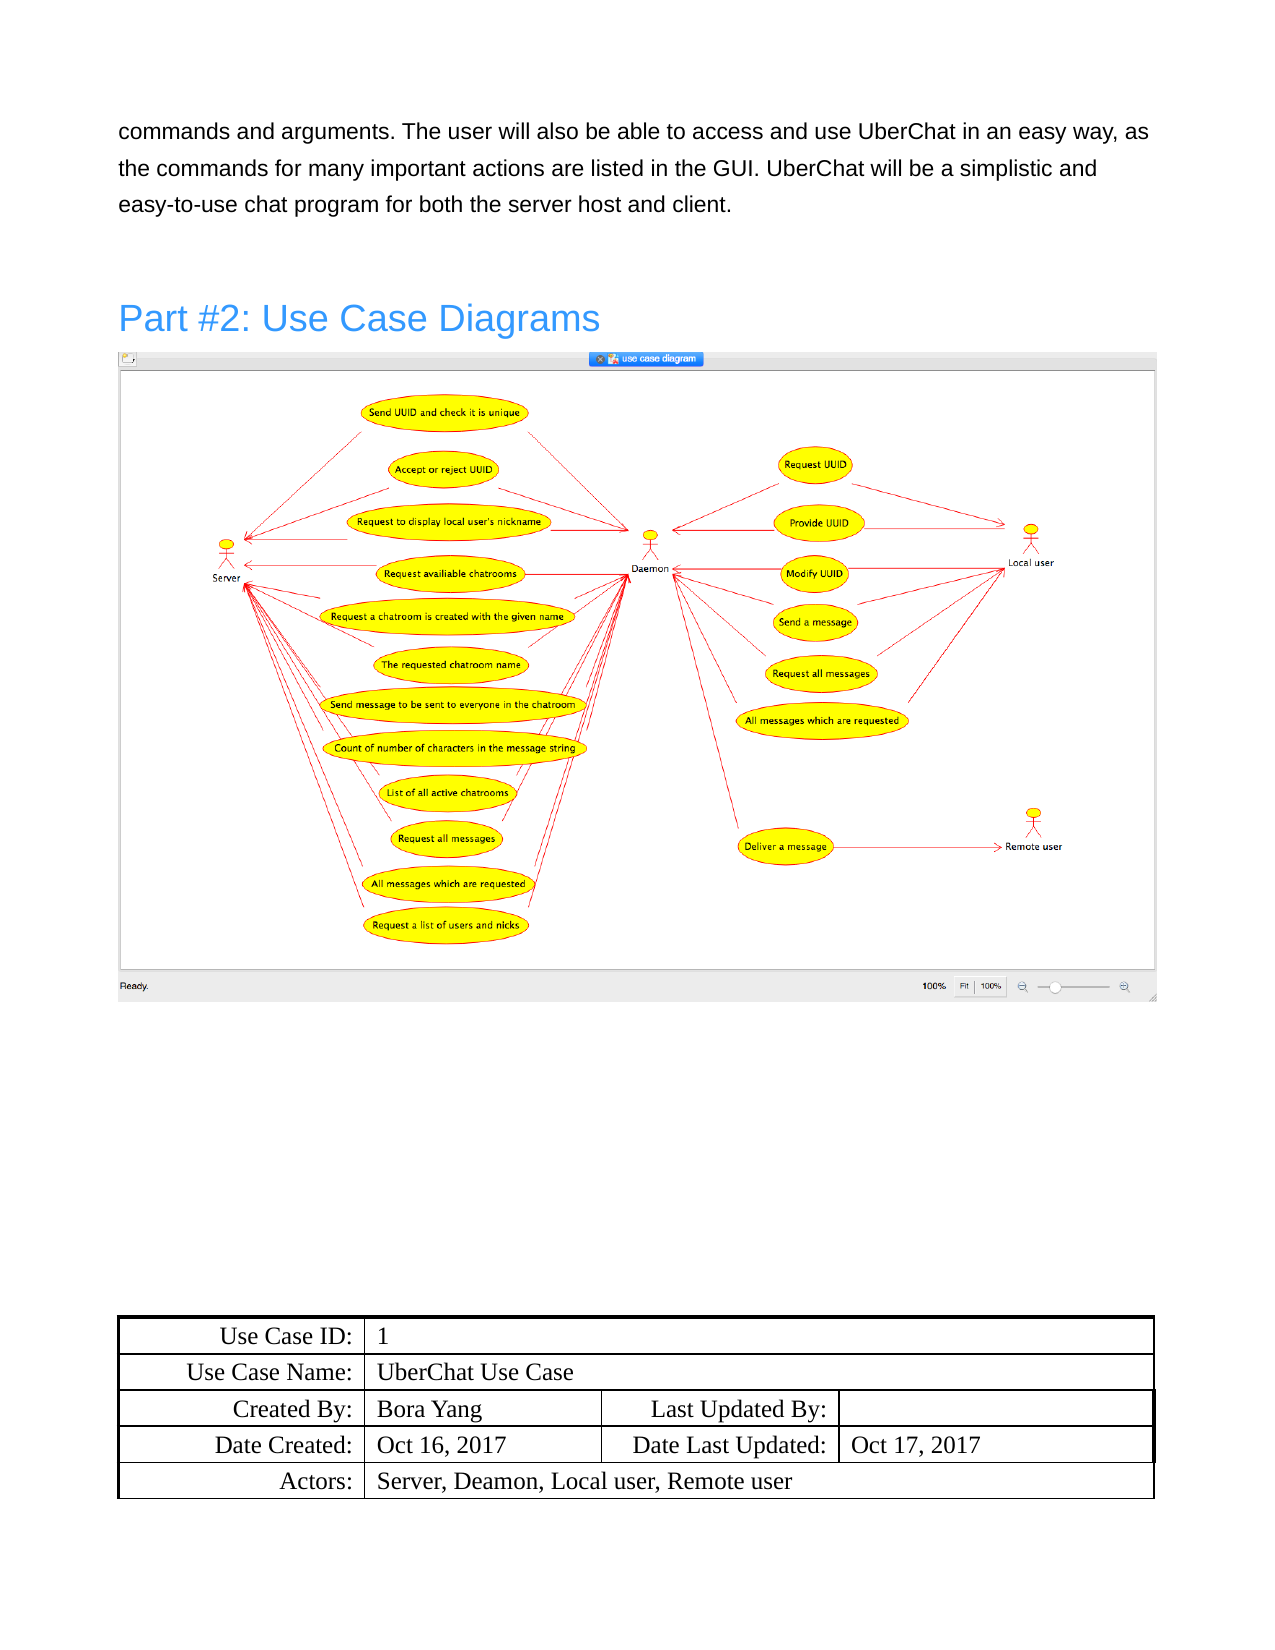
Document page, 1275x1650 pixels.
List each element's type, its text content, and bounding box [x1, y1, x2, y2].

table_cell [840, 1391, 1152, 1425]
subtitle Part #2: Use Case Diagrams [118, 252, 1157, 339]
table_cell Oct 16, 2017 [365, 1427, 601, 1461]
table_cell Created By: [120, 1391, 364, 1425]
table_cell Use Case Name: [120, 1355, 364, 1389]
table_cell Bora Yang [365, 1391, 601, 1425]
picture [118, 352, 1157, 1002]
table_cell Actors: [120, 1463, 364, 1498]
table_cell Server, Deamon, Local user, Remote user [365, 1463, 1153, 1498]
table_cell Date Created: [120, 1427, 364, 1461]
table_cell Oct 17, 2017 [840, 1427, 1152, 1461]
table_cell Last Updated By: [602, 1391, 838, 1425]
text commands and arguments. The user will also be able to access and use UberChat in an easy way, as the commands for many important actions are listed in the GUI. UberChat will be a simplistic and easy-to-use chat program for both the server host and client. [118, 118, 1157, 217]
table_header Use Case ID: [120, 1319, 364, 1353]
table_cell Date Last Updated: [602, 1427, 838, 1461]
table_header 1 [365, 1319, 1153, 1353]
table_cell UberChat Use Case [365, 1355, 1153, 1389]
